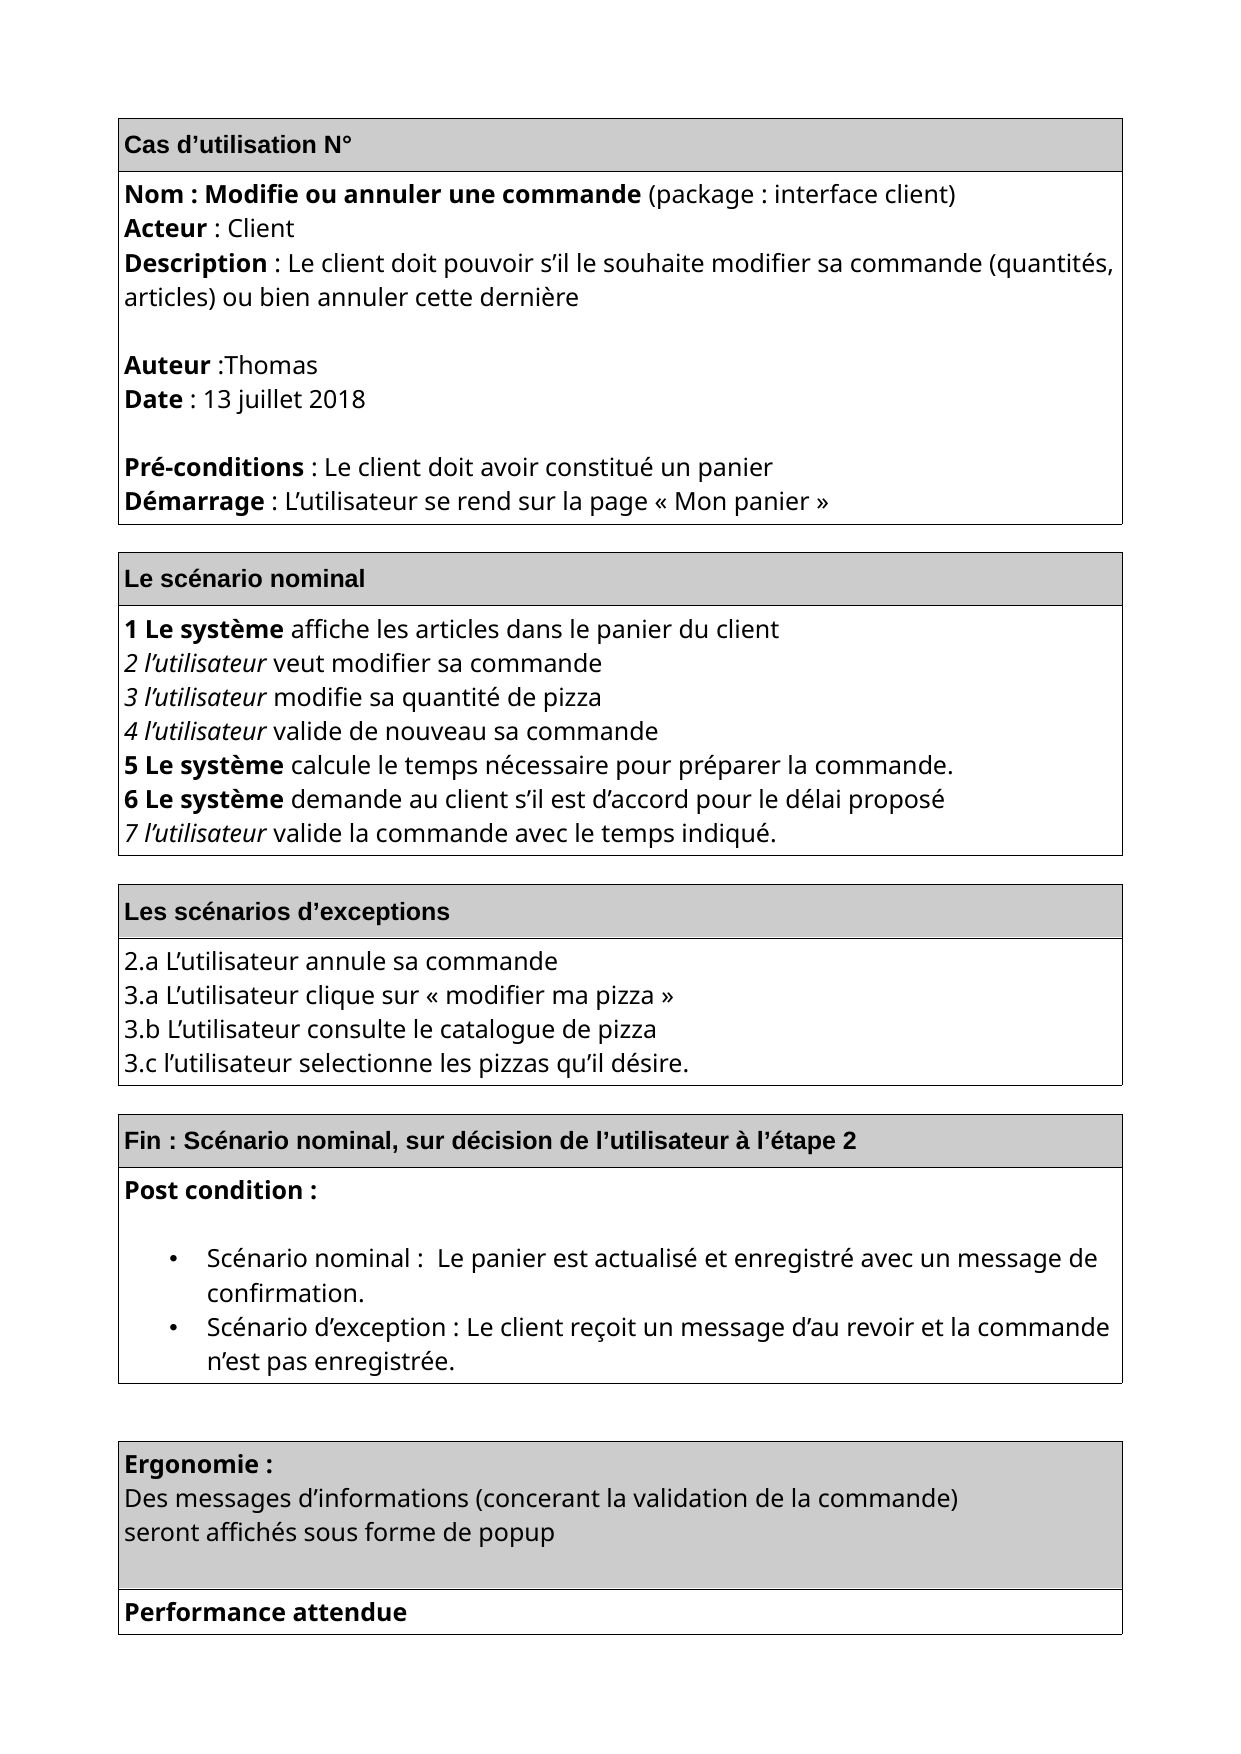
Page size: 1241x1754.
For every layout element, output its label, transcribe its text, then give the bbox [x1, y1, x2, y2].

table_header Le scénario nominal [119, 553, 1122, 605]
table_cell Post condition : Scénario nominal : Le panier est actualisé et enregistré avec un message de confirmation. Scénario d’exception : Le client reçoit un message d’au revoir et la commande n’est pas enregistrée. [119, 1168, 1122, 1383]
table_cell Performance attendue [119, 1590, 1122, 1634]
table_cell 2.a L’utilisateur annule sa commande 3.a L’utilisateur clique sur « modifier ma pizza » 3.b L’utilisateur consulte le catalogue de pizza 3.c l’utilisateur selectionne les pizzas qu’il désire. [119, 939, 1122, 1085]
table_header Cas d’utilisation N° [119, 119, 1122, 171]
table_header Les scénarios d’exceptions [119, 885, 1122, 937]
table_header Ergonomie : Des messages d’informations (concerant la validation de la commande) seront affichés sous forme de popup [119, 1442, 1122, 1588]
table_header Fin : Scénario nominal, sur décision de l’utilisateur à l’étape 2 [119, 1115, 1122, 1167]
table_cell 1 Le système affiche les articles dans le panier du client 2 l’utilisateur veut modifier sa commande 3 l’utilisateur modifie sa quantité de pizza 4 l’utilisateur valide de nouveau sa commande 5 Le système calcule le temps nécessaire pour préparer la commande. 6 Le système demande au client s’il est d’accord pour le délai proposé 7 l’utilisateur valide la commande avec le temps indiqué. [119, 606, 1122, 855]
table_cell Nom : Modifie ou annuler une commande (package : interface client) Acteur : Client Description : Le client doit pouvoir s’il le souhaite modifier sa commande (quantités, articles) ou bien annuler cette dernière Auteur :Thomas Date : 13 juillet 2018 Pré-conditions : Le client doit avoir constitué un panier Démarrage : L’utilisateur se rend sur la page « Mon panier » [119, 172, 1122, 523]
